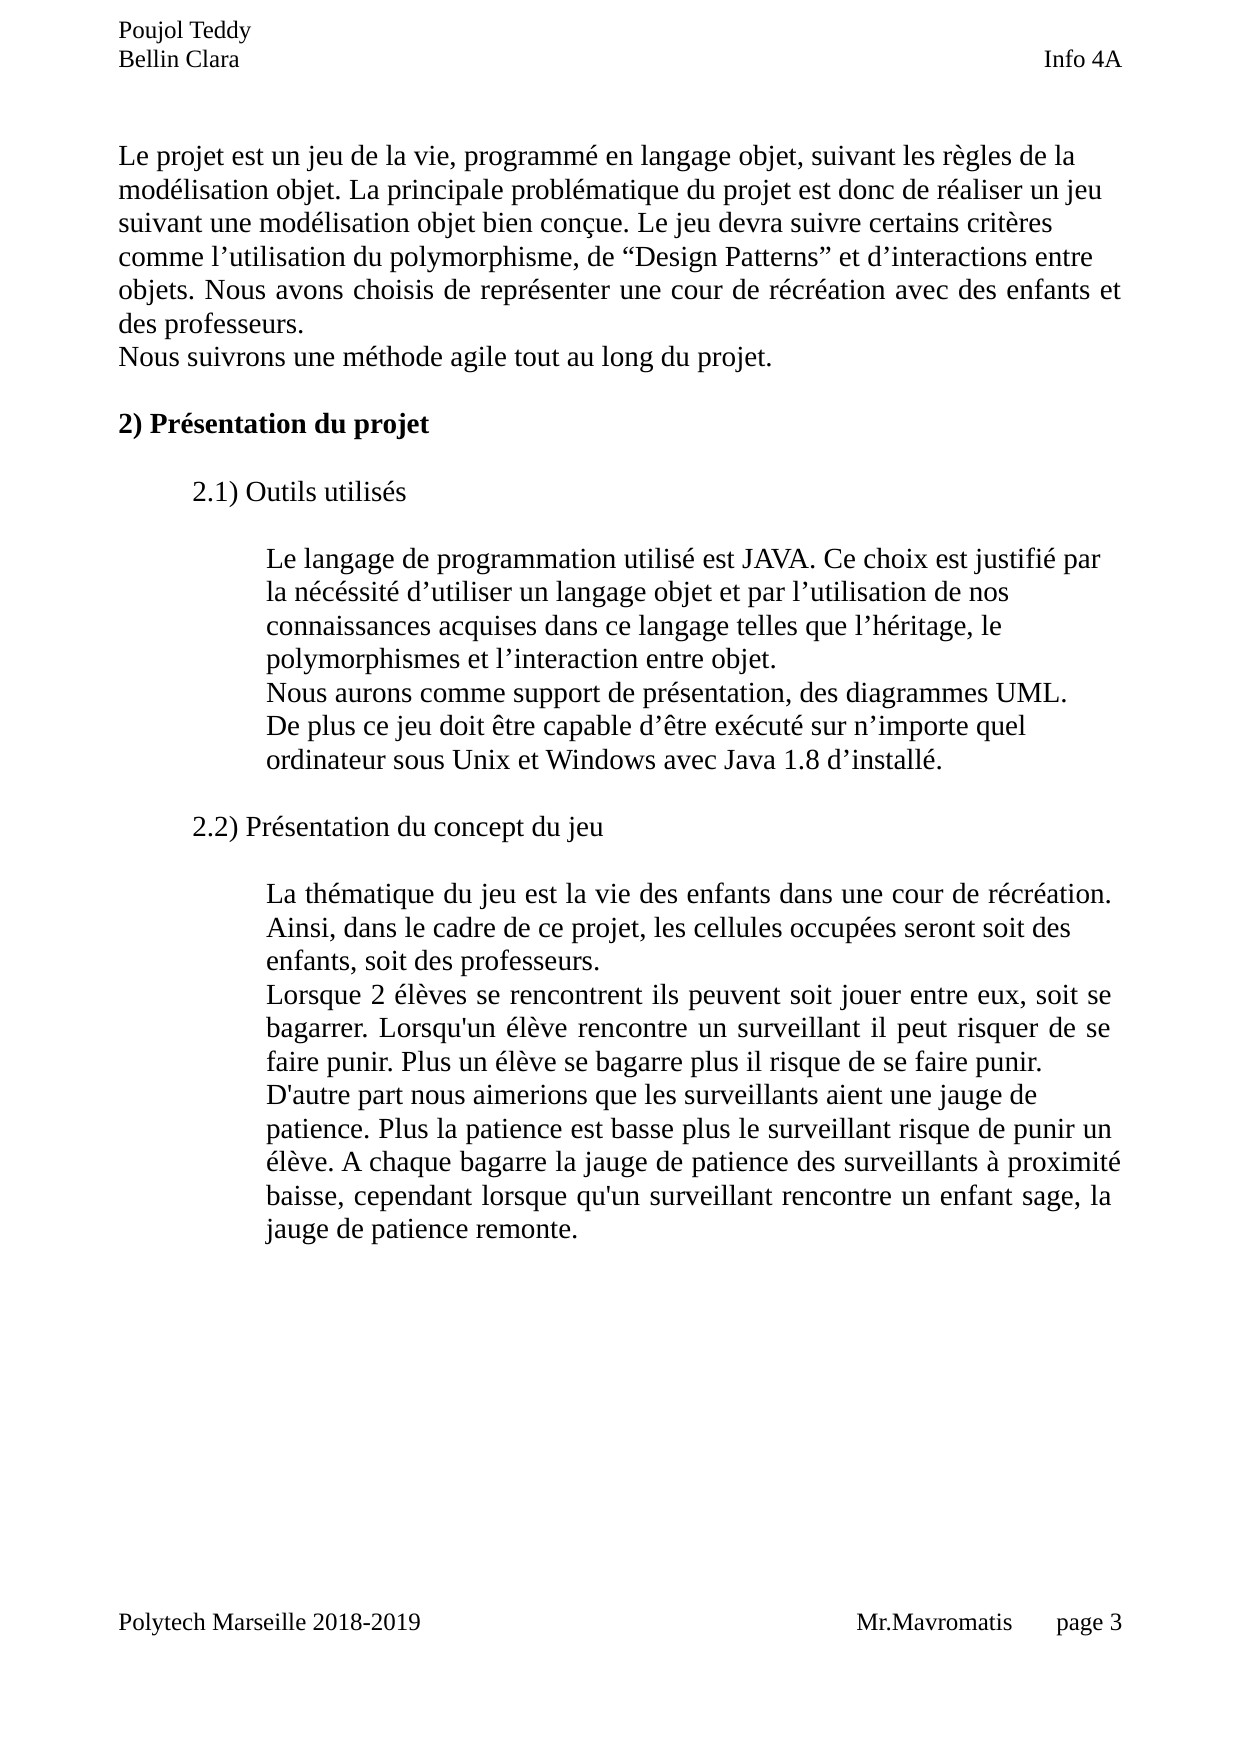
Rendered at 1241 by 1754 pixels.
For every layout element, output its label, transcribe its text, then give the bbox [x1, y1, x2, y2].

text Nous aurons comme support de présentation, des diagrammes UML. [118, 675, 1122, 708]
text comme l’utilisation du polymorphisme, de “Design Patterns” et d’interactions entre [118, 239, 1122, 272]
text objets. Nous avons choisis de représenter une cour de récréation avec des enfants et des professeurs. [118, 272, 1122, 339]
text Lorsque 2 élèves se rencontrent ils peuvent soit jouer entre eux, soit se bagarrer. Lorsqu'un élève rencontre un surveillant il peut risquer de se faire punir. Plus un élève se bagarre plus il risque de se faire punir. D'autre part nous aimerions que les surveillants aient une jauge de patience. Plus la patience est basse plus le surveillant risque de punir un élève. A chaque bagarre la jauge de patience des surveillants à proximité baisse, cependant lorsque qu'un surveillant rencontre un enfant sage, la jauge de patience remonte. [118, 977, 1122, 1245]
text enfants, soit des professeurs. [118, 943, 1122, 977]
text Nous suivrons une méthode agile tout au long du projet. [118, 339, 1122, 373]
text modélisation objet. La principale problématique du projet est donc de réaliser un jeu [118, 172, 1122, 205]
text 2.1) Outils utilisés [118, 474, 1122, 507]
text Le langage de programmation utilisé est JAVA. Ce choix est justifié par la nécéssité d’utiliser un langage objet et par l’utilisation de nos connaissances acquises dans ce langage telles que l’héritage, le polymorphismes et l’interaction entre objet. [118, 541, 1122, 675]
text 2) Présentation du projet [118, 407, 1122, 440]
text Le projet est un jeu de la vie, programmé en langage objet, suivant les règles de la [118, 138, 1122, 172]
text La thématique du jeu est la vie des enfants dans une cour de récréation. Ainsi, dans le cadre de ce projet, les cellules occupées seront soit des [118, 876, 1122, 943]
text De plus ce jeu doit être capable d’être exécuté sur n’importe quel ordinateur sous Unix et Windows avec Java 1.8 d’installé. [118, 708, 1122, 776]
text suivant une modélisation objet bien conçue. Le jeu devra suivre certains critères [118, 205, 1122, 239]
text 2.2) Présentation du concept du jeu [118, 809, 1122, 843]
